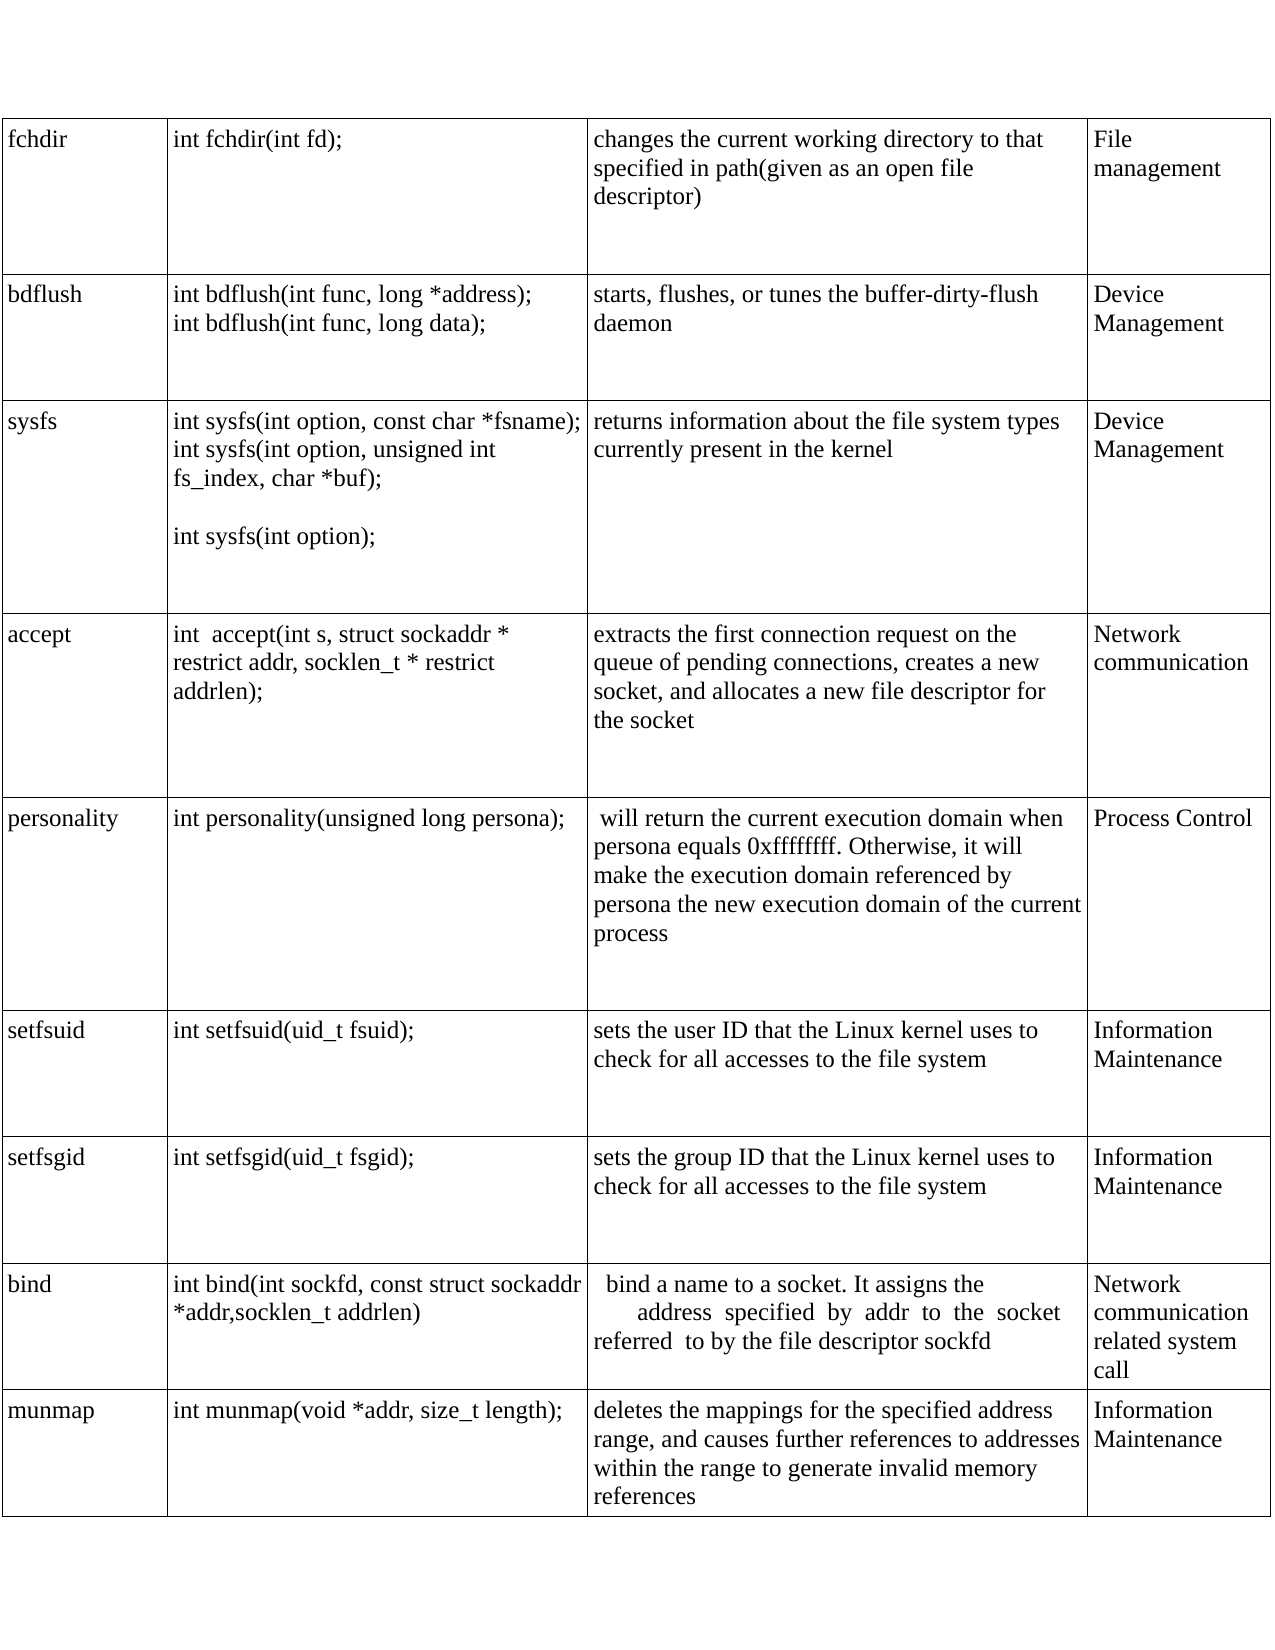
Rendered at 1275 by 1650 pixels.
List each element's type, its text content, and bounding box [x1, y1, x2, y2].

table_cell deletes the mappings for the specified address range, and causes further references to addresses within the range to generate invalid memory references [588, 1390, 1087, 1516]
table_cell Network communication [1088, 614, 1270, 797]
table_cell setfsuid [3, 1011, 167, 1136]
table_cell sets the user ID that the Linux kernel uses to check for all accesses to the file system [588, 1011, 1087, 1136]
table_cell starts, flushes, or tunes the buffer-dirty-flush daemon [588, 275, 1087, 400]
table_cell Information Maintenance [1088, 1011, 1270, 1136]
table_cell accept [3, 614, 167, 797]
table_cell munmap [3, 1390, 167, 1516]
table_cell Device Management [1088, 275, 1270, 400]
table_cell int bind(int sockfd, const struct sockaddr *addr,socklen_t addrlen) [168, 1264, 587, 1389]
table_cell extracts the first connection request on the queue of pending connections, creates a new socket, and allocates a new file descriptor for the socket [588, 614, 1087, 797]
table_cell Network communication related system call [1088, 1264, 1270, 1389]
table_cell int setfsgid(uid_t fsgid); [168, 1137, 587, 1263]
table_cell setfsgid [3, 1137, 167, 1263]
table_cell bdflush [3, 275, 167, 400]
table_cell bind [3, 1264, 167, 1389]
table_cell will return the current execution domain when persona equals 0xffffffff. Otherwise, it will make the execution domain referenced by persona the new execution domain of the current process [588, 798, 1087, 1010]
table_cell Device Management [1088, 401, 1270, 613]
table_cell Information Maintenance [1088, 1137, 1270, 1263]
table_cell int munmap(void *addr, size_t length); [168, 1390, 587, 1516]
table_cell personality [3, 798, 167, 1010]
table_cell returns information about the file system types currently present in the kernel [588, 401, 1087, 613]
table_cell int accept(int s, struct sockaddr * restrict addr, socklen_t * restrict addrlen); [168, 614, 587, 797]
table_cell Process Control [1088, 798, 1270, 1010]
table_cell bind a name to a socket. It assigns the address specified by addr to the socket referred to by the file descriptor sockfd [588, 1264, 1087, 1389]
table_cell changes the current working directory to that specified in path(given as an open file descriptor) [588, 119, 1087, 273]
table_cell int sysfs(int option, const char *fsname); int sysfs(int option, unsigned int fs_index, char *buf); int sysfs(int option); [168, 401, 587, 613]
table_cell int setfsuid(uid_t fsuid); [168, 1011, 587, 1136]
table_cell int fchdir(int fd); [168, 119, 587, 273]
table_cell int bdflush(int func, long *address); int bdflush(int func, long data); [168, 275, 587, 400]
table_cell sysfs [3, 401, 167, 613]
table_cell int personality(unsigned long persona); [168, 798, 587, 1010]
table_cell fchdir [3, 119, 167, 273]
table_cell Information Maintenance [1088, 1390, 1270, 1516]
table_cell sets the group ID that the Linux kernel uses to check for all accesses to the file system [588, 1137, 1087, 1263]
table_cell File management [1088, 119, 1270, 273]
